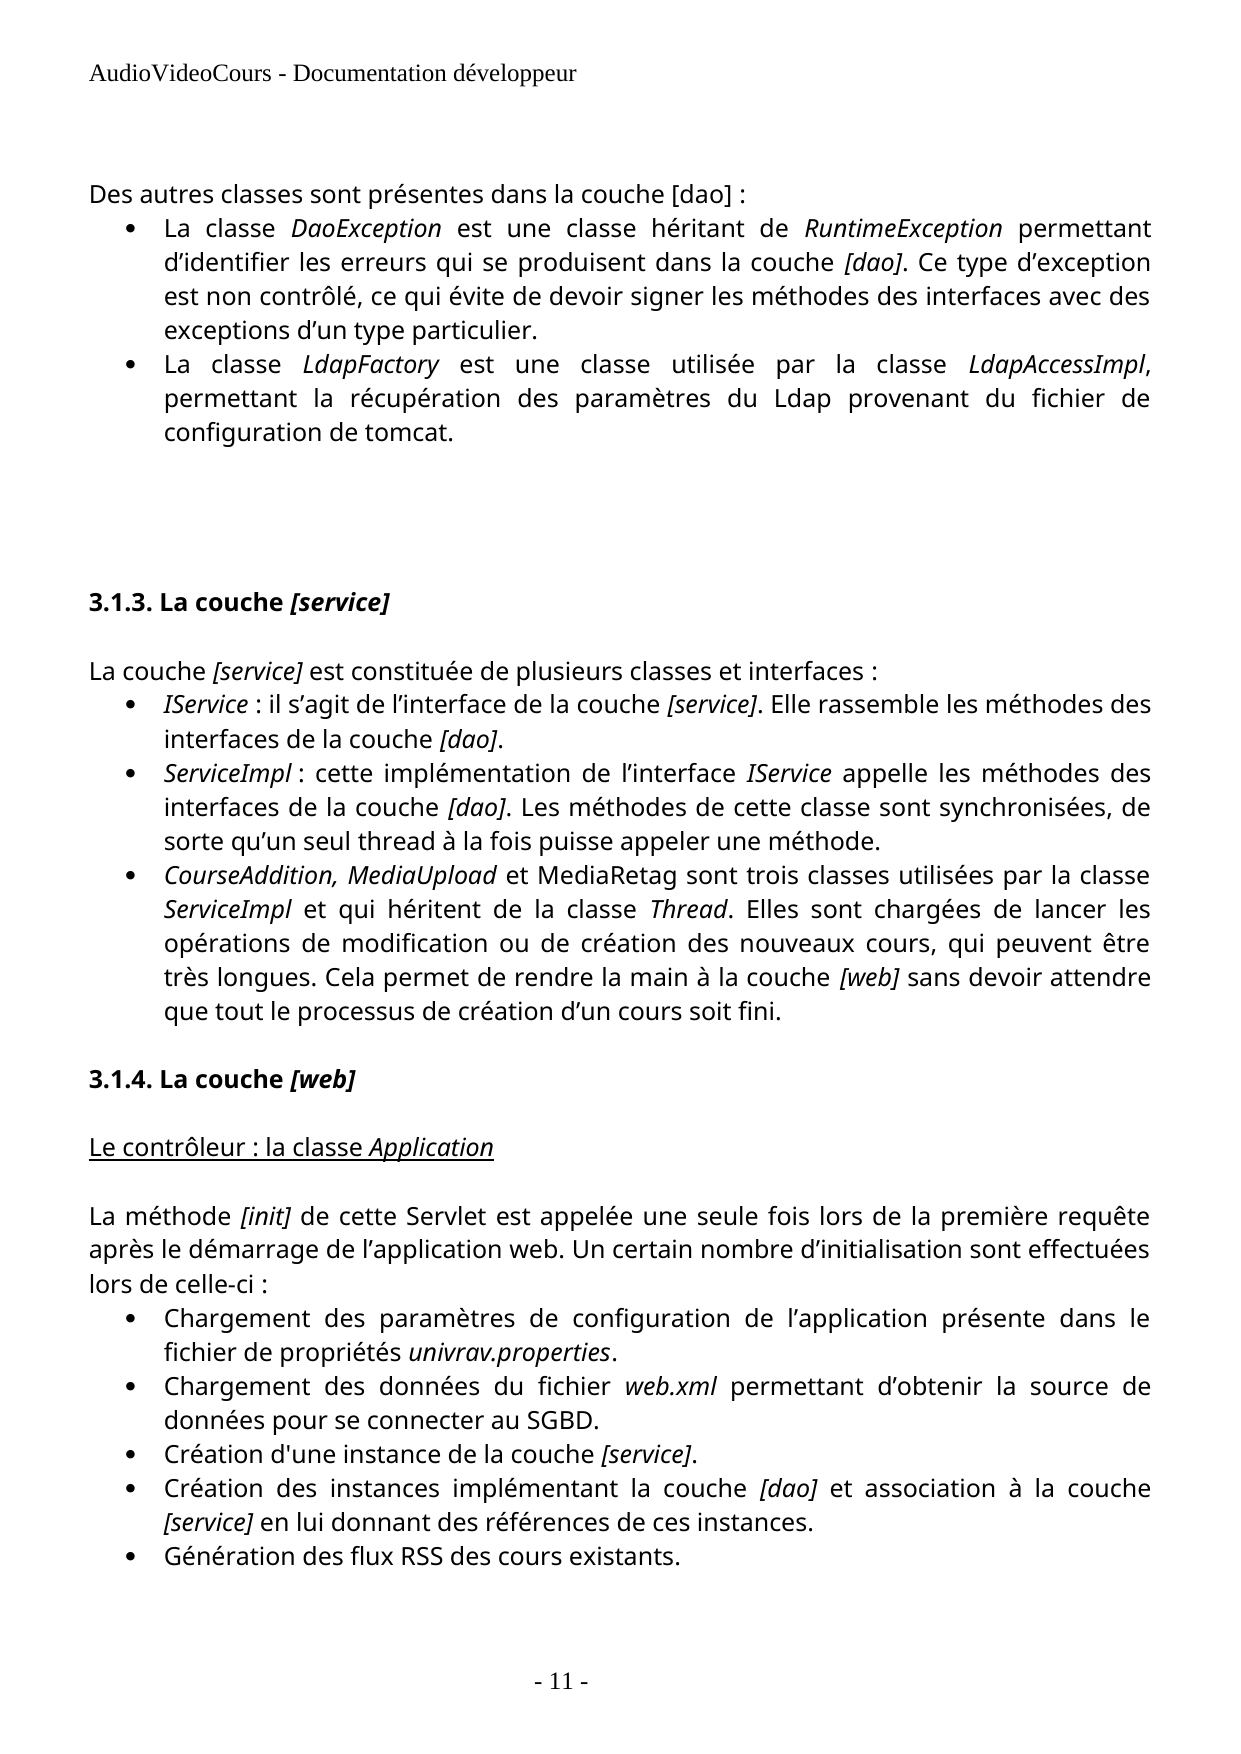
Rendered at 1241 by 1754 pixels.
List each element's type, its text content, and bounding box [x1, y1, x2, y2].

text La méthode [init] de cette Servlet est appelée une seule fois lors de la première requête après le démarrage de l’application web. Un certain nombre d’initialisation sont effectuées lors de celle-ci : [88, 1198, 1152, 1300]
list Chargement des paramètres de configuration de l’application présente dans le fichier de propriétés univrav.properties. [126, 1300, 1152, 1368]
text 3.1.4. La couche [web] [88, 1062, 1152, 1096]
text 3.1.3. La couche [service] [88, 585, 1152, 619]
list Création des instances implémentant la couche [dao] et association à la couche [service] en lui donnant des références de ces instances. [126, 1471, 1152, 1539]
text Des autres classes sont présentes dans la couche [dao] : [88, 176, 1152, 210]
list CourseAddition, MediaUpload et MediaRetag sont trois classes utilisées par la classe ServiceImpl et qui héritent de la classe Thread. Elles sont chargées de lancer les opérations de modification ou de création des nouveaux cours, qui peuvent être très longues. Cela permet de rendre la main à la couche [web] sans devoir attendre que tout le processus de création d’un cours soit fini. [126, 857, 1152, 1028]
list Création d'une instance de la couche [service]. [126, 1437, 1152, 1471]
list IService : il s’agit de l’interface de la couche [service]. Elle rassemble les méthodes des interfaces de la couche [dao]. [126, 687, 1152, 755]
list La classe DaoException est une classe héritant de RuntimeException permettant d’identifier les erreurs qui se produisent dans la couche [dao]. Ce type d’exception est non contrôlé, ce qui évite de devoir signer les méthodes des interfaces avec des exceptions d’un type particulier. [126, 210, 1152, 347]
list La classe LdapFactory est une classe utilisée par la classe LdapAccessImpl, permettant la récupération des paramètres du Ldap provenant du fichier de configuration de tomcat. [126, 347, 1152, 449]
list Chargement des données du fichier web.xml permettant d’obtenir la source de données pour se connecter au SGBD. [126, 1368, 1152, 1437]
list Génération des flux RSS des cours existants. [126, 1539, 1152, 1573]
text Le contrôleur : la classe Application [88, 1130, 1152, 1164]
list ServiceImpl : cette implémentation de l’interface IService appelle les méthodes des interfaces de la couche [dao]. Les méthodes de cette classe sont synchronisées, de sorte qu’un seul thread à la fois puisse appeler une méthode. [126, 755, 1152, 857]
text La couche [service] est constituée de plusieurs classes et interfaces : [88, 653, 1152, 687]
